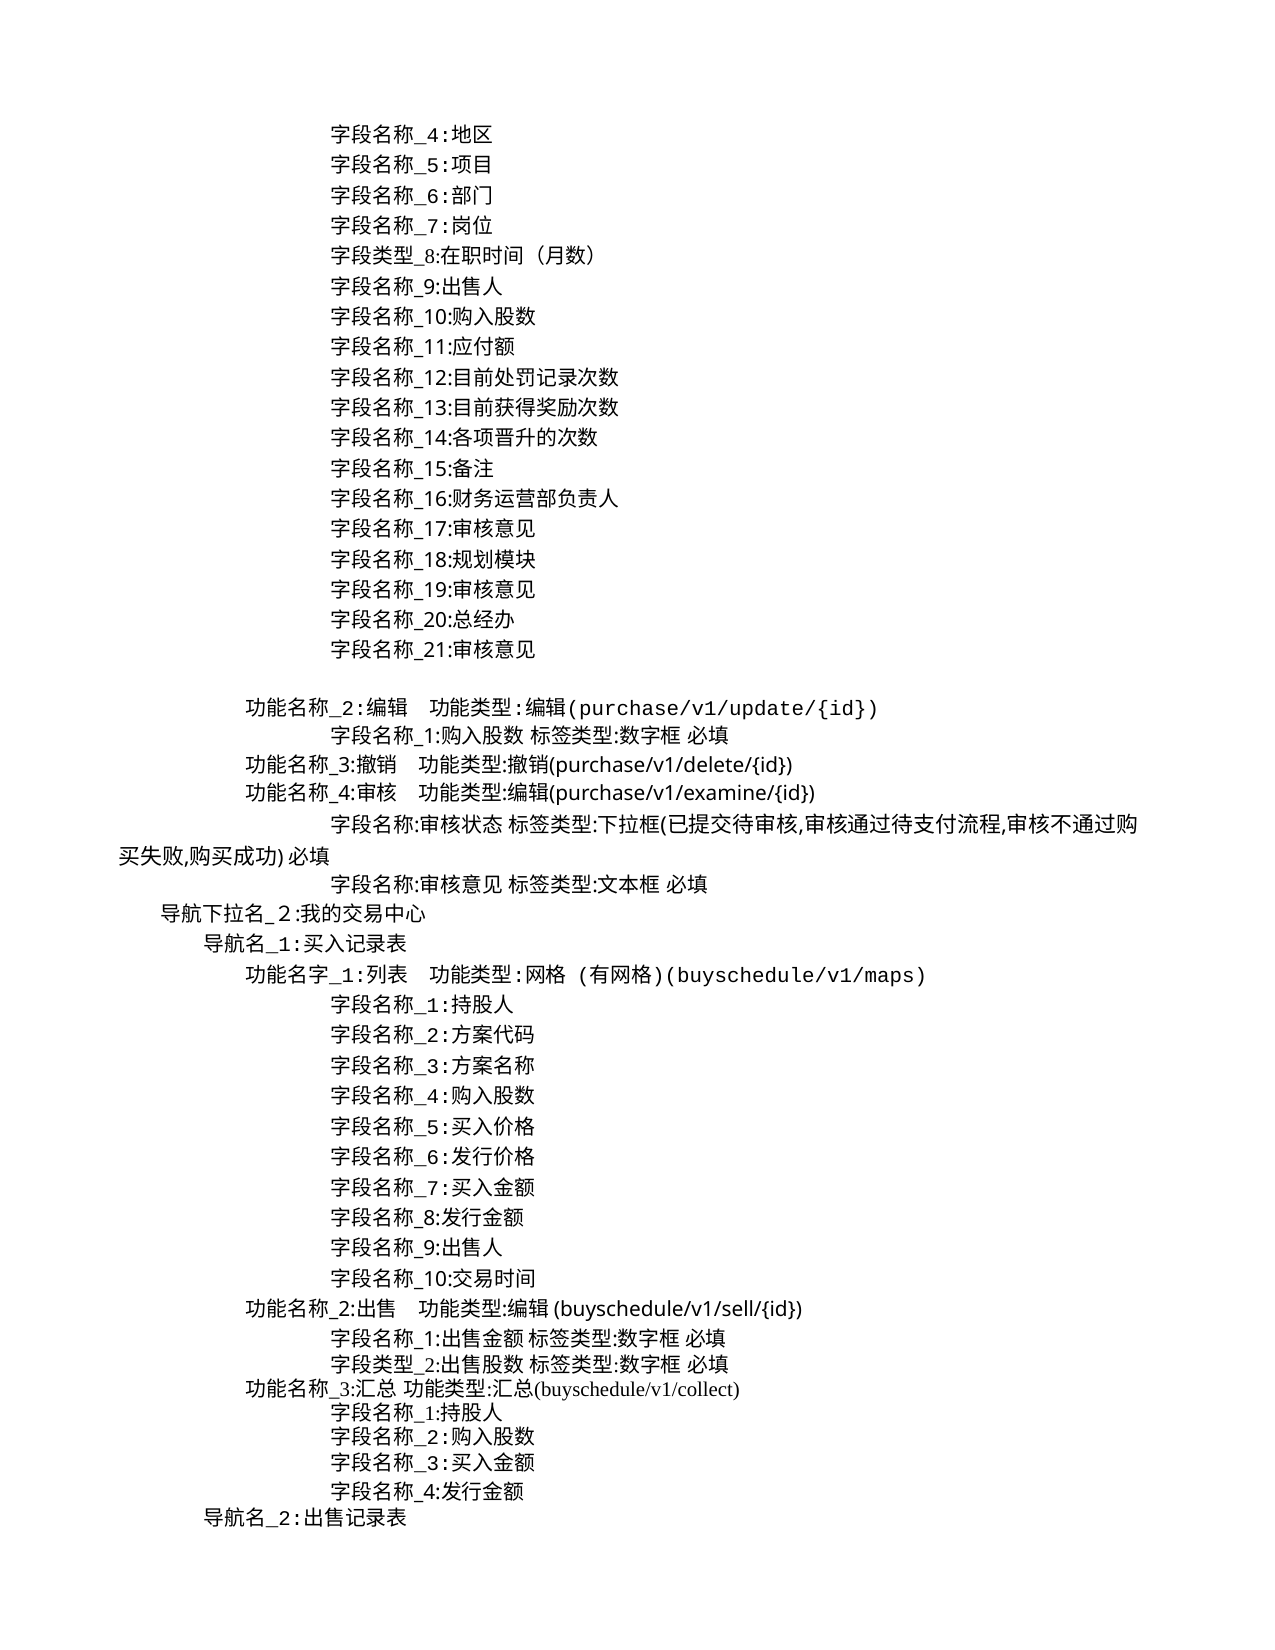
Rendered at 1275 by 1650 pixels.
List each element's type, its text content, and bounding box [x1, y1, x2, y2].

text 字段名称_8:发行金额 [118, 1201, 1157, 1231]
text 字段名称_14:各项晋升的次数 [118, 422, 1157, 452]
text 字段名称_18:规划模块 [118, 543, 1157, 573]
text 字段名称_21:审核意见 [118, 634, 1157, 664]
text 字段名称_20:总经办 [118, 603, 1157, 634]
text 字段名称_2:购入股数 [118, 1425, 1157, 1451]
text 字段名称_10:交易时间 [118, 1262, 1157, 1292]
text 功能名称_2:编辑 功能类型:编辑(purchase/v1/update/{id}) [118, 696, 1157, 722]
text 字段名称_19:审核意见 [118, 573, 1157, 603]
text 字段名称_4:发行金额 [118, 1477, 1157, 1505]
text 导航下拉名_２:我的交易中心 [118, 899, 1157, 927]
text 字段名称:审核状态 标签类型:下拉框(已提交待审核,审核通过待支付流程,审核不通过购买失败,购买成功) 必填 [118, 807, 1157, 871]
text 字段名称_3:方案名称 [118, 1049, 1157, 1079]
text 字段名称_9:出售人 [118, 1231, 1157, 1262]
text 功能名称_4:审核 功能类型:编辑(purchase/v1/examine/{id}) [118, 778, 1157, 807]
text 导航名_1:买入记录表 [118, 927, 1157, 958]
text 字段类型_2:出售股数 标签类型:数字框 必填 [118, 1353, 1157, 1377]
text 导航名_2:出售记录表 [118, 1505, 1157, 1531]
text 功能名称_3:撤销 功能类型:撤销(purchase/v1/delete/{id}) [118, 750, 1157, 778]
text 功能名称_3:汇总 功能类型:汇总(buyschedule/v1/collect) [118, 1377, 1157, 1401]
text 字段名称_1:出售金额 标签类型:数字框 必填 [118, 1322, 1157, 1353]
text 字段名称_11:应付额 [118, 331, 1157, 361]
text 字段名称_5:项目 [118, 148, 1157, 179]
text 字段名称:审核意见 标签类型:文本框 必填 [118, 871, 1157, 899]
text 字段名称_12:目前处罚记录次数 [118, 361, 1157, 391]
text 字段名称_3:买入金额 [118, 1451, 1157, 1477]
text 字段名称_1:持股人 [118, 988, 1157, 1019]
text 字段名称_10:购入股数 [118, 300, 1157, 331]
text 字段类型_8:在职时间（月数） [118, 240, 1157, 270]
text 字段名称_7:买入金额 [118, 1171, 1157, 1201]
text 字段名称_15:备注 [118, 452, 1157, 482]
text 字段名称_1:持股人 [118, 1401, 1157, 1425]
text 字段名称_16:财务运营部负责人 [118, 482, 1157, 512]
text 字段名称_4:地区 [118, 118, 1157, 148]
text 字段名称_6:发行价格 [118, 1140, 1157, 1171]
text 字段名称_4:购入股数 [118, 1079, 1157, 1110]
text 字段名称_17:审核意见 [118, 512, 1157, 543]
text 功能名字_1:列表 功能类型:网格 (有网格)(buyschedule/v1/maps) [118, 958, 1157, 988]
text 字段名称_1:购入股数 标签类型:数字框 必填 [118, 722, 1157, 750]
text 字段名称_5:买入价格 [118, 1110, 1157, 1140]
text 功能名称_2:出售 功能类型:编辑 (buyschedule/v1/sell/{id}) [118, 1292, 1157, 1322]
text 字段名称_9:出售人 [118, 270, 1157, 300]
text 字段名称_7:岗位 [118, 209, 1157, 240]
text 字段名称_13:目前获得奖励次数 [118, 391, 1157, 422]
text 字段名称_6:部门 [118, 179, 1157, 209]
text 字段名称_2:方案代码 [118, 1019, 1157, 1049]
